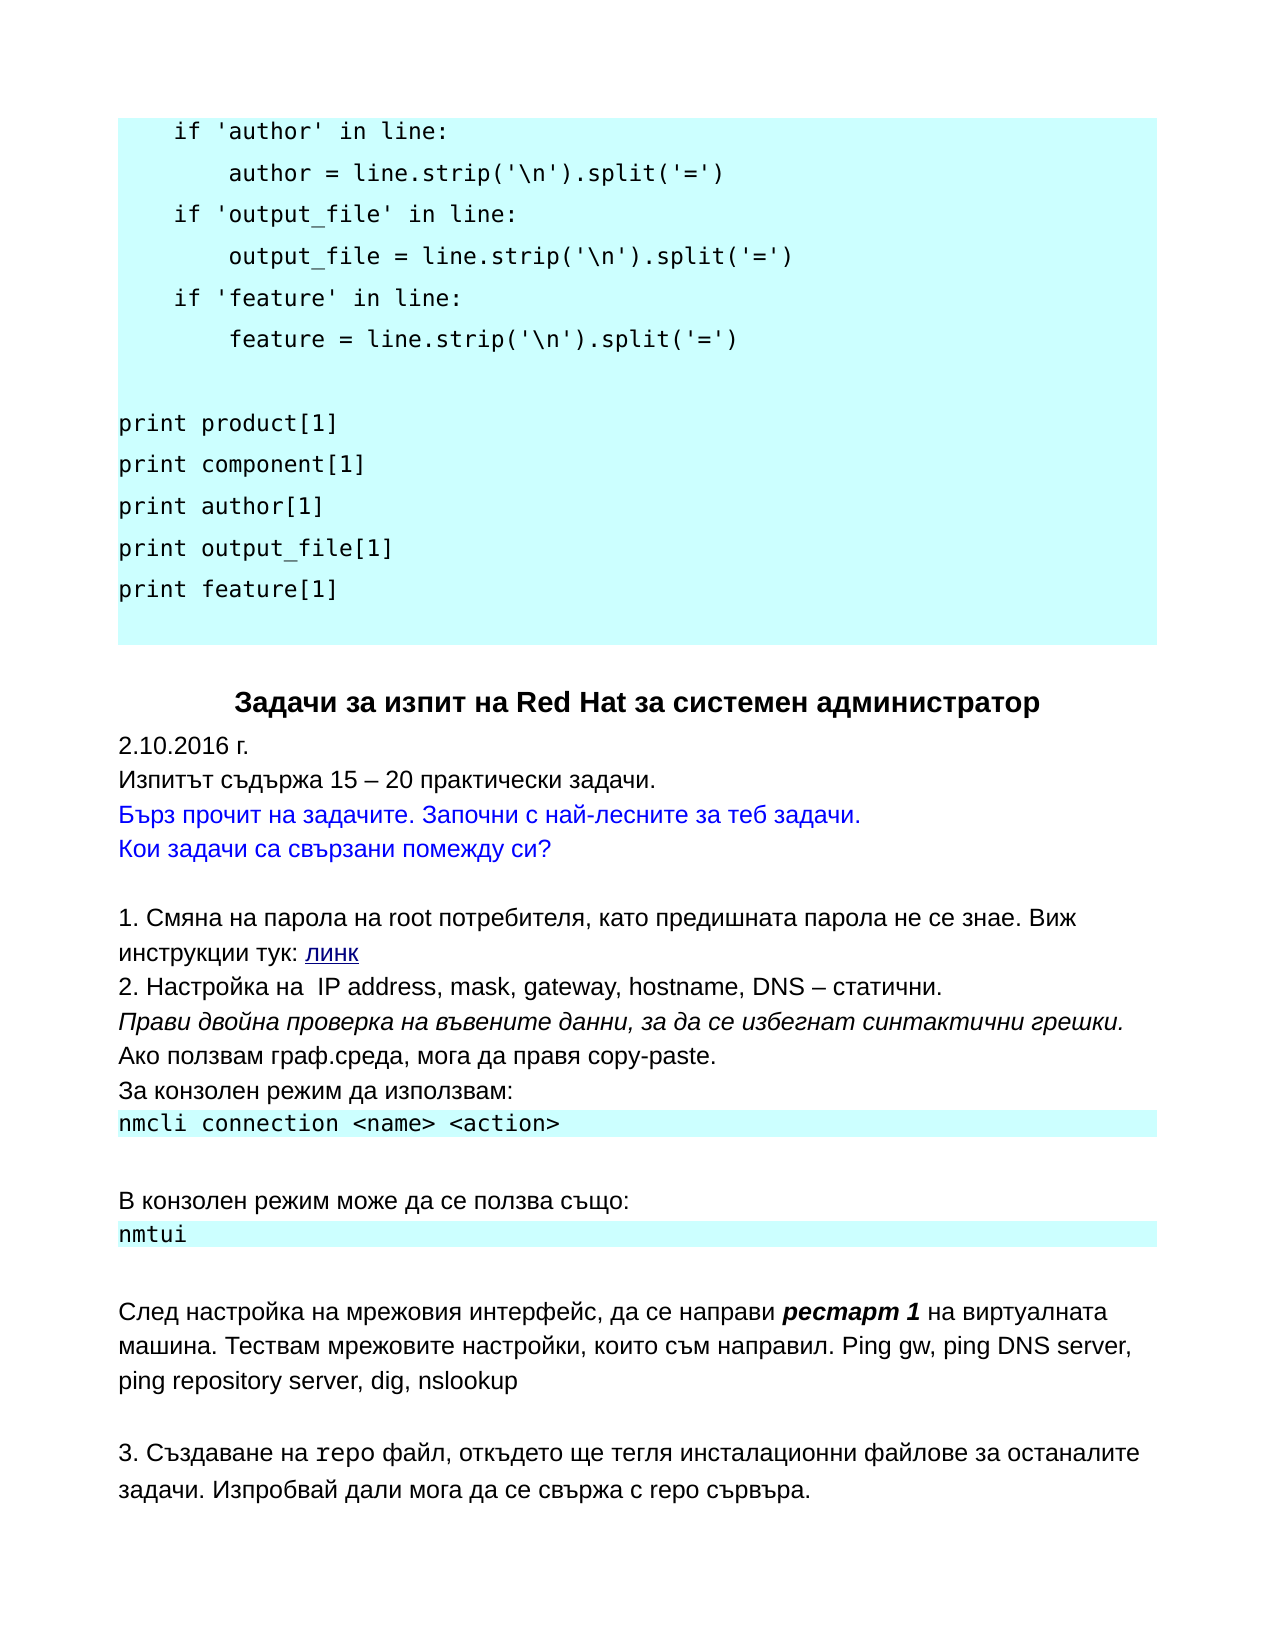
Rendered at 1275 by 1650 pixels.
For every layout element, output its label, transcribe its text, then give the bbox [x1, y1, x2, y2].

text if 'output_file' in line: [118, 201, 1157, 228]
text nmcli connection <name> <action> [118, 1110, 1157, 1137]
text feature = line.strip('\n').split('=') [118, 326, 1157, 353]
text print author[1] [118, 493, 1157, 520]
subtitle Задачи за изпит на Red Hat за системен администратор [118, 685, 1157, 718]
text print output_file[1] [118, 535, 1157, 561]
text author = line.strip('\n').split('=') [118, 160, 1157, 186]
text Изпитът съдържа 15 – 20 практически задачи. [118, 765, 1157, 794]
text След настройка на мрежовия интерфейс, да се направи рестарт 1 на виртуалната машина. Тествам мрежовите настройки, които съм направил. Ping gw, ping DNS server, ping repository server, dig, nslookup [118, 1297, 1157, 1394]
text За конзолен режим да използвам: [118, 1076, 1157, 1104]
text print component[1] [118, 451, 1157, 478]
text Бърз прочит на задачите. Започни с най-лесните за теб задачи. [118, 800, 1157, 828]
text 3. Създаване на repo файл, откъдето ще тегля инсталационни файлове за останалите задачи. Изпробвай дали мога да се свържа с repo сървъра. [118, 1435, 1157, 1503]
text if 'author' in line: [118, 118, 1157, 145]
text 1. Смяна на парола на root потребителя, като предишната парола не се знае. Виж инструкции тук: линк [118, 903, 1157, 966]
text Прави двойна проверка на въвените данни, за да се избегнат синтактични грешки. Ако ползвам граф.среда, мога да правя copy-paste. [118, 1007, 1157, 1070]
text print product[1] [118, 410, 1157, 436]
text nmtui [118, 1221, 1157, 1247]
text Кои задачи са свързани помежду си? [118, 834, 1157, 863]
text output_file = line.strip('\n').split('=') [118, 243, 1157, 270]
text 2. Настройка на IP address, mask, gateway, hostname, DNS – статични. [118, 972, 1157, 1001]
text 2.10.2016 г. [118, 731, 1157, 759]
text if 'feature' in line: [118, 285, 1157, 311]
text В конзолен режим може да се ползва също: [118, 1186, 1157, 1215]
text print feature[1] [118, 576, 1157, 603]
